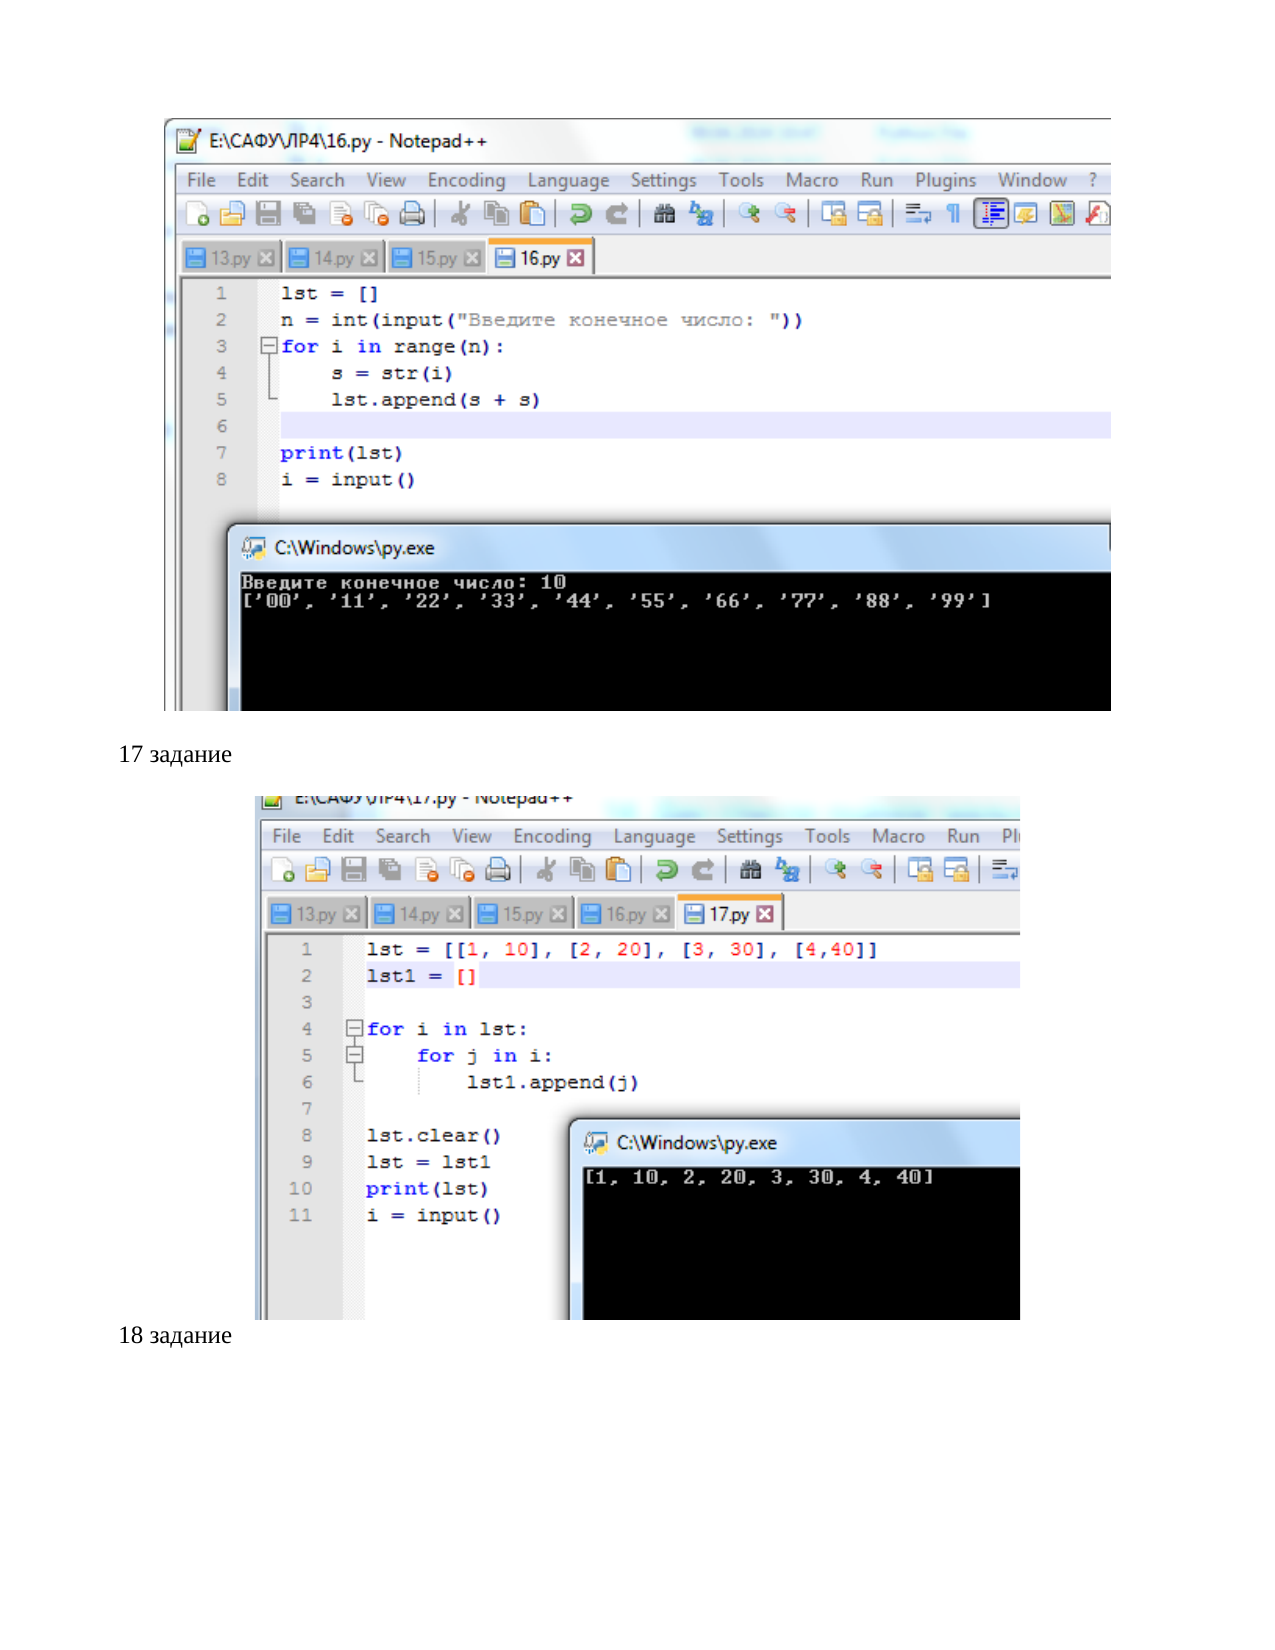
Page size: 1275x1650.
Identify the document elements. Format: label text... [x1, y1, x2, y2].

text 18 задание [118, 797, 1157, 1349]
picture [254, 796, 1021, 1320]
text 17 задание [118, 739, 1157, 768]
picture [164, 118, 1111, 711]
